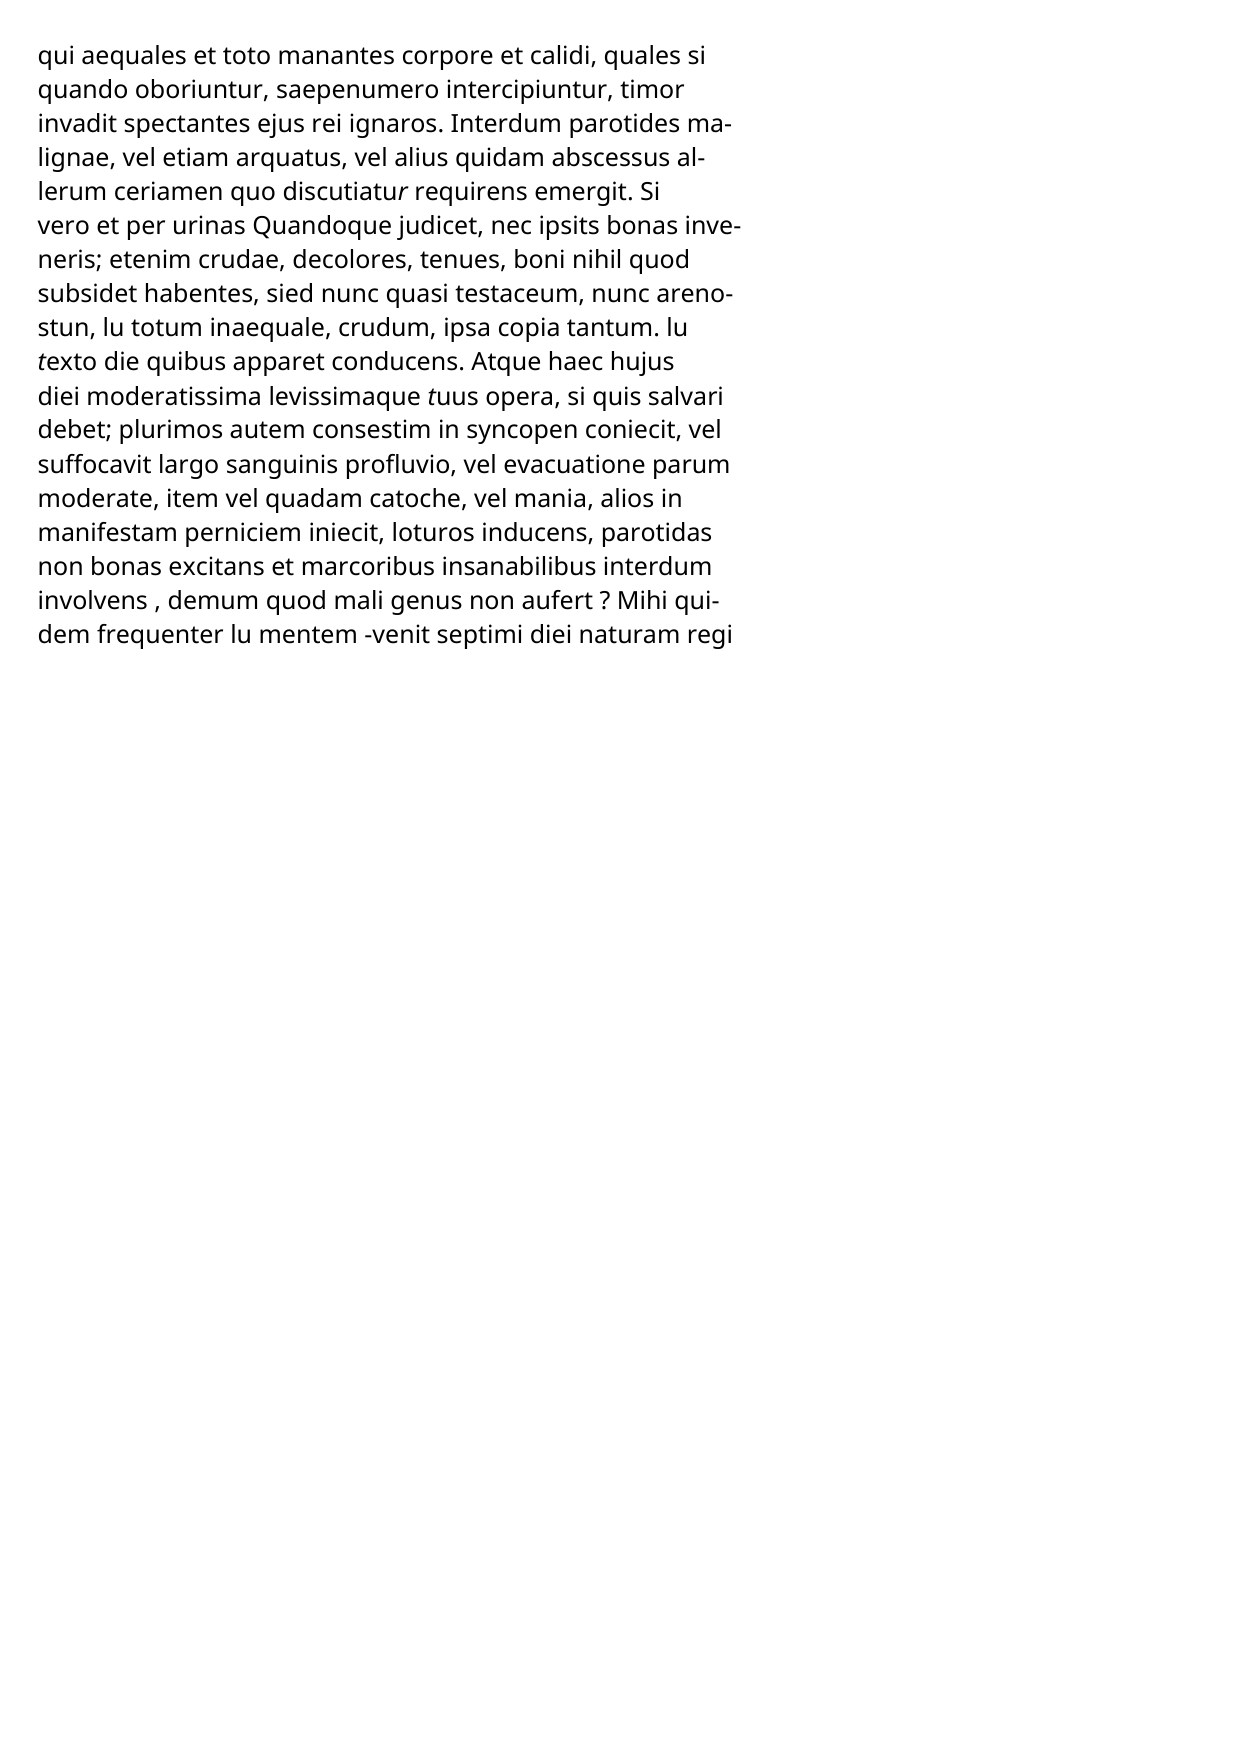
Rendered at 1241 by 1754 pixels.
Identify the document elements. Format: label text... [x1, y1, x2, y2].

text qui aequales et toto manantes corpore et calidi, quales si quando oboriuntur, saepenumero intercipiuntur, timor invadit spectantes ejus rei ignaros. Interdum parotides ma- lignae, vel etiam arquatus, vel alius quidam abscessus al- lerum ceriamen quo discutiatur requirens emergit. Si vero et per urinas Quandoque judicet, nec ipsits bonas inve- neris; etenim crudae, decolores, tenues, boni nihil quod subsidet habentes, sied nunc quasi testaceum, nunc areno- stun, lu totum inaequale, crudum, ipsa copia tantum. lu texto die quibus apparet conducens. Atque haec hujus diei moderatissima levissimaque tuus opera, si quis salvari debet; plurimos autem consestim in syncopen coniecit, vel suffocavit largo sanguinis profluvio, vel evacuatione parum moderate, item vel quadam catoche, vel mania, alios in manifestam perniciem iniecit, loturos inducens, parotidas non bonas excitans et marcoribus insanabilibus interdum involvens , demum quod mali genus non aufert ? Mihi qui- dem frequenter lu mentem -venit septimi diei naturam regi [37, 37, 1203, 651]
